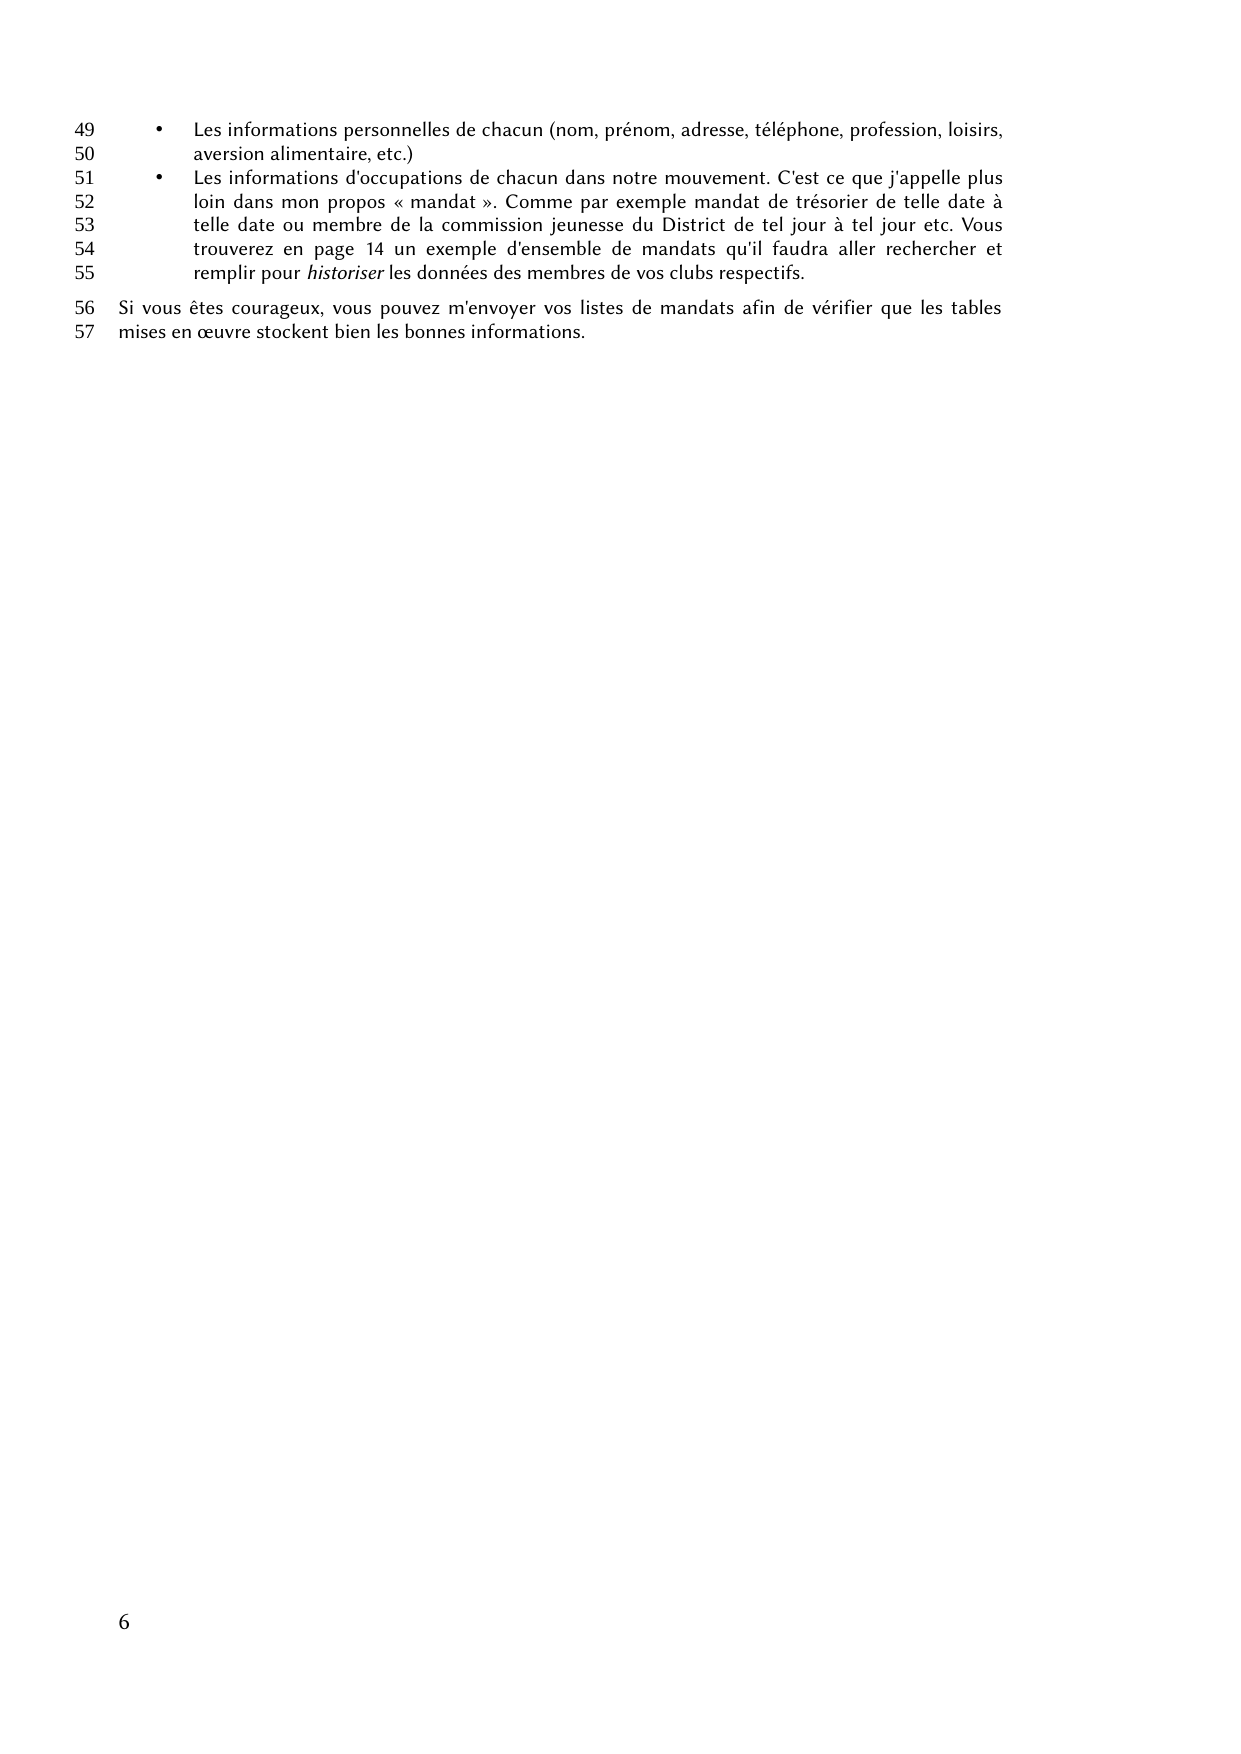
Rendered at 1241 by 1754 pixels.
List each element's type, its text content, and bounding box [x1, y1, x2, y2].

text Si vous êtes courageux, vous pouvez m'envoyer vos listes de mandats afin de vérifier que les tables mises en œuvre stockent bien les bonnes informations. [118, 296, 1004, 344]
list Les informations d'occupations de chacun dans notre mouvement. C'est ce que j'appelle plus loin dans mon propos « mandat ». Comme par exemple mandat de trésorier de telle date à telle date ou membre de la commission jeunesse du District de tel jour à tel jour etc. Vous trouverez en page 16 un exemple d'ensemble de mandats qu'il faudra aller rechercher et remplir pour historiser les données des membres de vos clubs respectifs. [156, 166, 1004, 284]
list Les informations personnelles de chacun (nom, prénom, adresse, téléphone, profession, loisirs, aversion alimentaire, etc.) [156, 118, 1004, 166]
